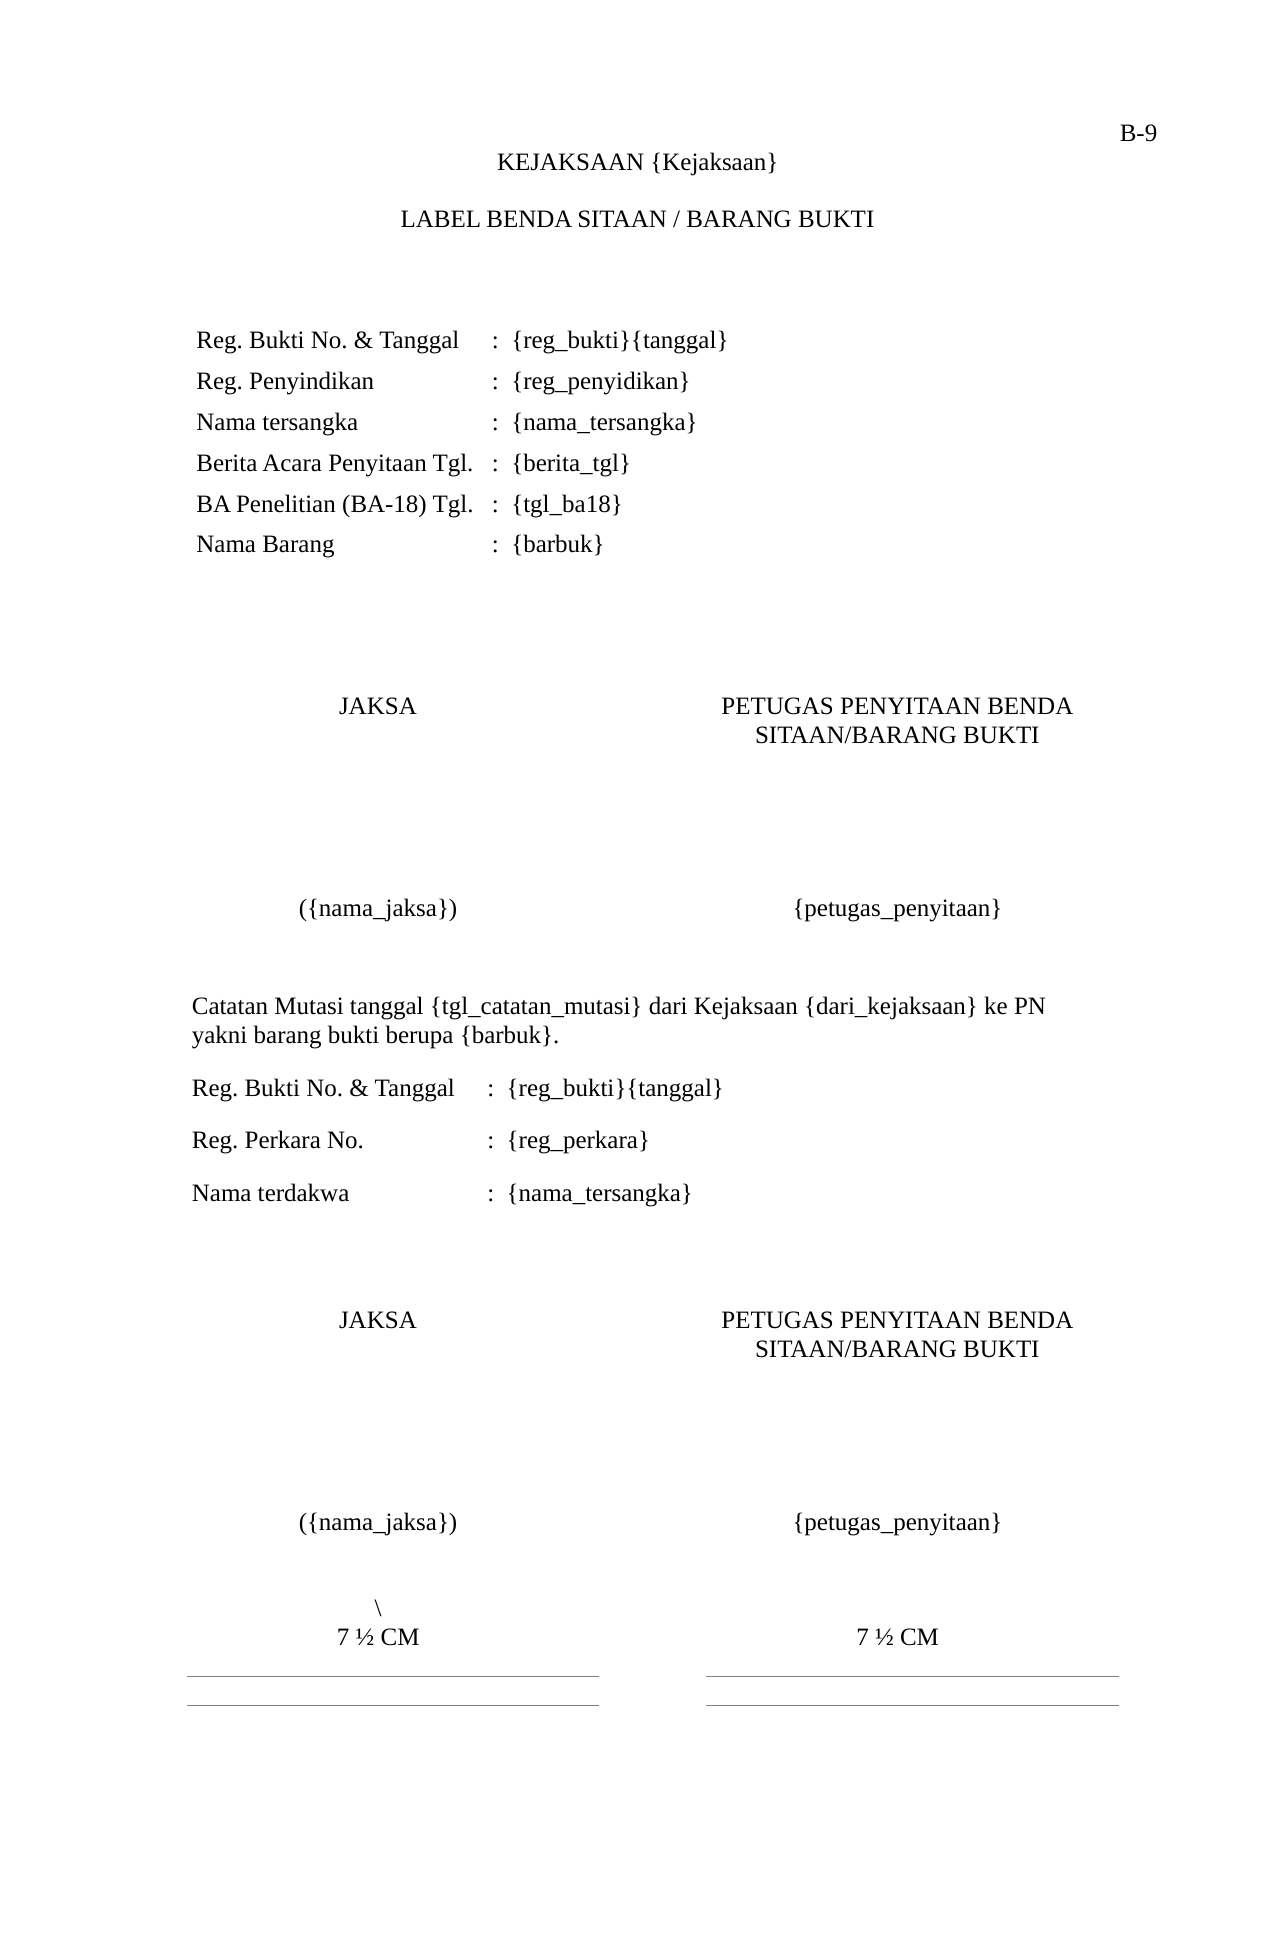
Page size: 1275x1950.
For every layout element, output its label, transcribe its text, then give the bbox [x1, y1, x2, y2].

text 7 ½ CM [637, 1622, 1157, 1651]
text Nama terdakwa : {nama_tersangka} [192, 1178, 1057, 1207]
text Reg. Penyindikan : {reg_penyidikan} [196, 366, 1081, 395]
text {petugas_penyitaan} [637, 893, 1157, 921]
text ({nama_jaksa}) [118, 893, 637, 921]
text 7 ½ CM [118, 1622, 637, 1651]
text Reg. Perkara No. : {reg_perkara} [192, 1126, 1057, 1154]
text Nama tersangka : {nama_tersangka} [196, 407, 1081, 436]
text KEJAKSAAN {Kejaksaan} [118, 147, 1157, 176]
text PETUGAS PENYITAAN BENDA SITAAN/BARANG BUKTI [637, 691, 1157, 749]
text PETUGAS PENYITAAN BENDA SITAAN/BARANG BUKTI [637, 1306, 1157, 1363]
text JAKSA [118, 691, 637, 720]
text LABEL BENDA SITAAN / BARANG BUKTI [118, 204, 1157, 233]
text \ [118, 1593, 637, 1622]
text Catatan Mutasi tanggal {tgl_catatan_mutasi} dari Kejaksaan {dari_kejaksaan} ke PN yakni barang bukti berupa {barbuk}. [192, 991, 1074, 1048]
text Reg. Bukti No. & Tanggal : {reg_bukti}{tanggal} [192, 1073, 1057, 1101]
text Nama Barang : {barbuk} [196, 529, 1081, 558]
text {petugas_penyitaan} [637, 1507, 1157, 1536]
text Reg. Bukti No. & Tanggal : {reg_bukti}{tanggal} [196, 325, 1081, 354]
text BA Penelitian (BA-18) Tgl. : {tgl_ba18} [196, 489, 1081, 517]
text B-9 [118, 118, 1157, 147]
text Berita Acara Penyitaan Tgl. : {berita_tgl} [196, 448, 1081, 477]
text JAKSA [118, 1306, 637, 1334]
text ({nama_jaksa}) [118, 1507, 637, 1536]
